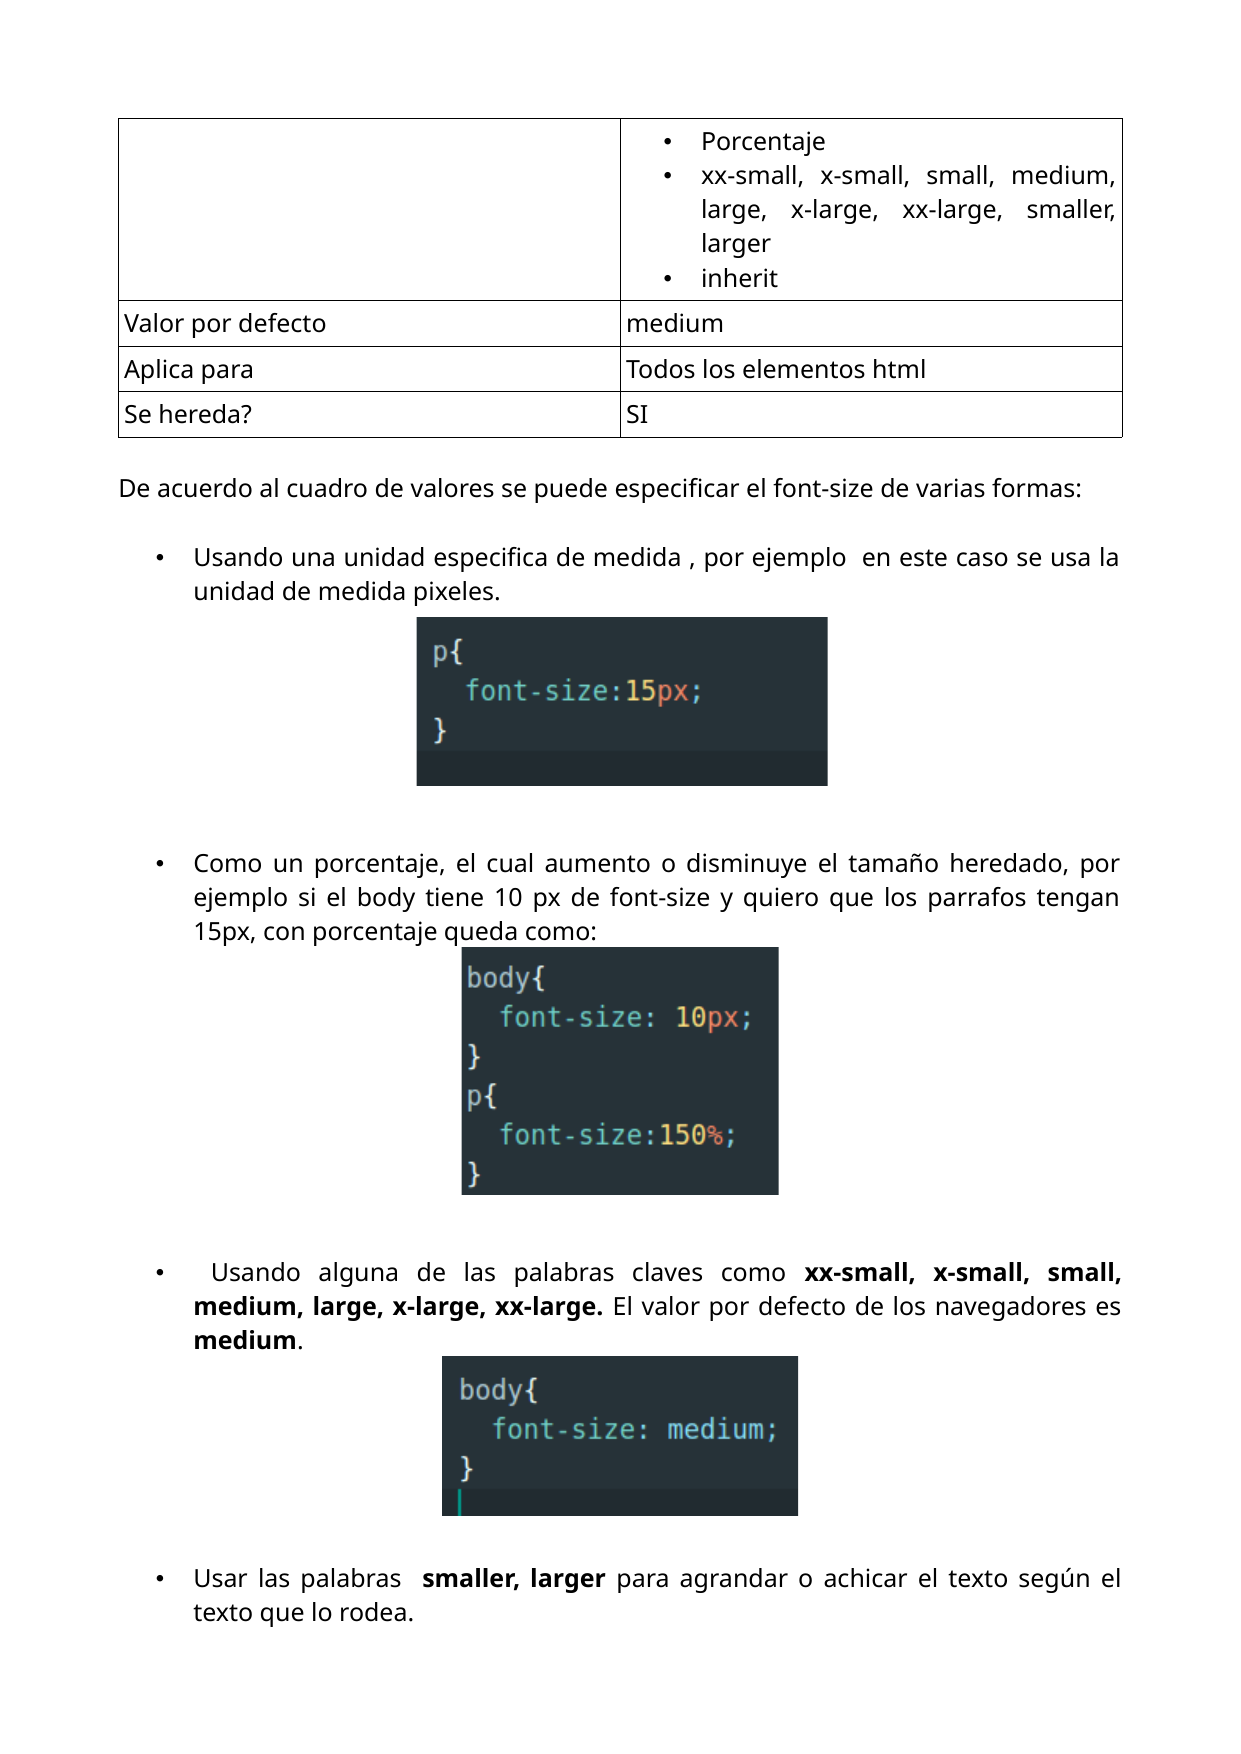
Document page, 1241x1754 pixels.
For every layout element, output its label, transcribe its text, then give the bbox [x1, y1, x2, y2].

list Usando alguna de las palabras claves como xx-small, x-small, small, medium, large, x-large, xx-large. El valor por defecto de los navegadores es medium. [156, 1254, 1122, 1357]
table_cell Todos los elementos html [621, 347, 1122, 391]
table_cell Se hereda? [119, 392, 620, 437]
table_header Una unidad de medida. Porcentaje xx-small, x-small, small, medium, large, x-large, xx-large, smaller, larger inherit [621, 119, 1122, 300]
table_header [119, 119, 620, 300]
table_cell Valor por defecto [119, 301, 620, 346]
table_cell medium [621, 301, 1122, 346]
table_cell SI [621, 392, 1122, 437]
list Usar las palabras smaller, larger para agrandar o achicar el texto según el texto que lo rodea. [156, 1561, 1122, 1629]
table_cell Aplica para [119, 347, 620, 391]
list Como un porcentaje, el cual aumento o disminuye el tamaño heredado, por ejemplo si el body tiene 10 px de font-size y quiero que los parrafos tengan 15px, con porcentaje queda como: [156, 846, 1122, 948]
picture [461, 947, 779, 1195]
picture [442, 1356, 799, 1516]
text De acuerdo al cuadro de valores se puede especificar el font-size de varias formas: [118, 471, 1122, 505]
picture [416, 617, 828, 786]
list Usando una unidad especifica de medida , por ejemplo en este caso se usa la unidad de medida pixeles. [156, 539, 1122, 607]
